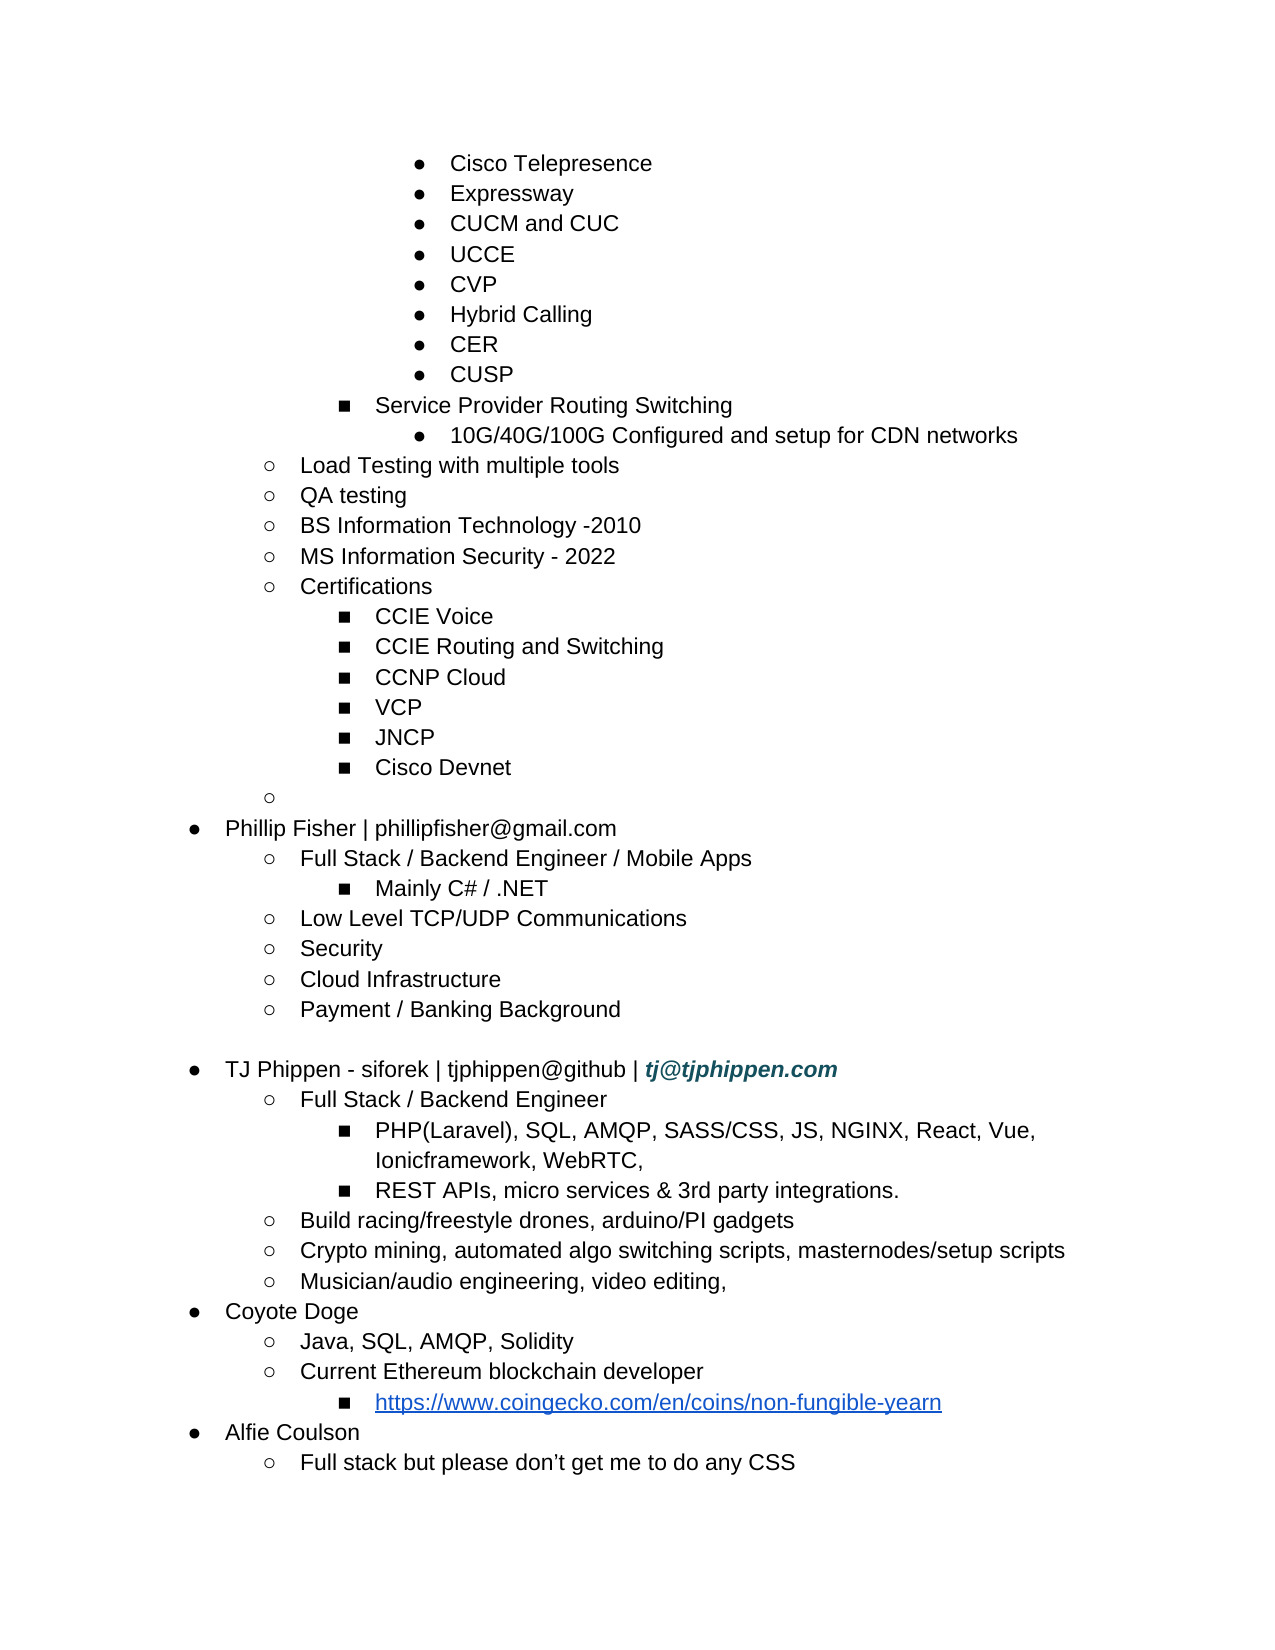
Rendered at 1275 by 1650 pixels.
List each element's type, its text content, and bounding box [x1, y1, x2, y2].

list MS Information Security - 2022 [262, 543, 1125, 569]
list QA testing [262, 482, 1125, 509]
list CER [412, 331, 1125, 358]
list VCP [337, 694, 1125, 720]
list BS Information Technology -2010 [262, 512, 1125, 539]
list Cisco Telepresence [412, 150, 1125, 176]
list Current Ethereum blockchain developer [262, 1358, 1125, 1385]
list CCIE Voice [337, 603, 1125, 629]
list 10G/40G/100G Configured and setup for CDN networks [412, 422, 1125, 448]
list Phillip Fisher | phillipfisher@gmail.com [187, 814, 1125, 841]
list CVP [412, 271, 1125, 297]
list Mainly C# / .NET [337, 875, 1125, 901]
list Java, SQL, AMQP, Solidity [262, 1328, 1125, 1354]
list Security [262, 935, 1125, 962]
list Full Stack / Backend Engineer [262, 1086, 1125, 1113]
list CUCM and CUC [412, 210, 1125, 237]
list Low Level TCP/UDP Communications [262, 905, 1125, 932]
list UCCE [412, 241, 1125, 267]
list Payment / Banking Background [262, 996, 1125, 1022]
list Crypto mining, automated algo switching scripts, masternodes/setup scripts [262, 1237, 1125, 1264]
list Coyote Doge [187, 1298, 1125, 1324]
list Cloud Infrastructure [262, 966, 1125, 992]
list Certifications [262, 573, 1125, 599]
list JNCP [337, 724, 1125, 750]
list TJ Phippen - siforek | tjphippen@github | tj@tjphippen.com [187, 1056, 1125, 1083]
list https://www.coingecko.com/en/coins/non-fungible-yearn [337, 1388, 1125, 1415]
list Build racing/freestyle drones, arduino/PI gadgets [262, 1207, 1125, 1234]
list Cisco Devnet [337, 754, 1125, 781]
list Musician/audio engineering, video editing, [262, 1268, 1125, 1294]
list CCIE Routing and Switching [337, 633, 1125, 660]
list Full Stack / Backend Engineer / Mobile Apps [262, 845, 1125, 871]
list Hybrid Calling [412, 301, 1125, 327]
list REST APIs, micro services & 3rd party integrations. [337, 1177, 1125, 1203]
list Load Testing with multiple tools [262, 452, 1125, 478]
list CCNP Cloud [337, 663, 1125, 690]
list PHP(Laravel), SQL, AMQP, SASS/CSS, JS, NGINX, React, Vue, Ionicframework, WebRTC, [337, 1117, 1125, 1173]
list CUSP [412, 361, 1125, 388]
list Alfie Coulson [187, 1419, 1125, 1445]
list Service Provider Routing Switching [337, 392, 1125, 418]
list Expressway [412, 180, 1125, 207]
list Full stack but please don’t get me to do any CSS [262, 1449, 1125, 1475]
